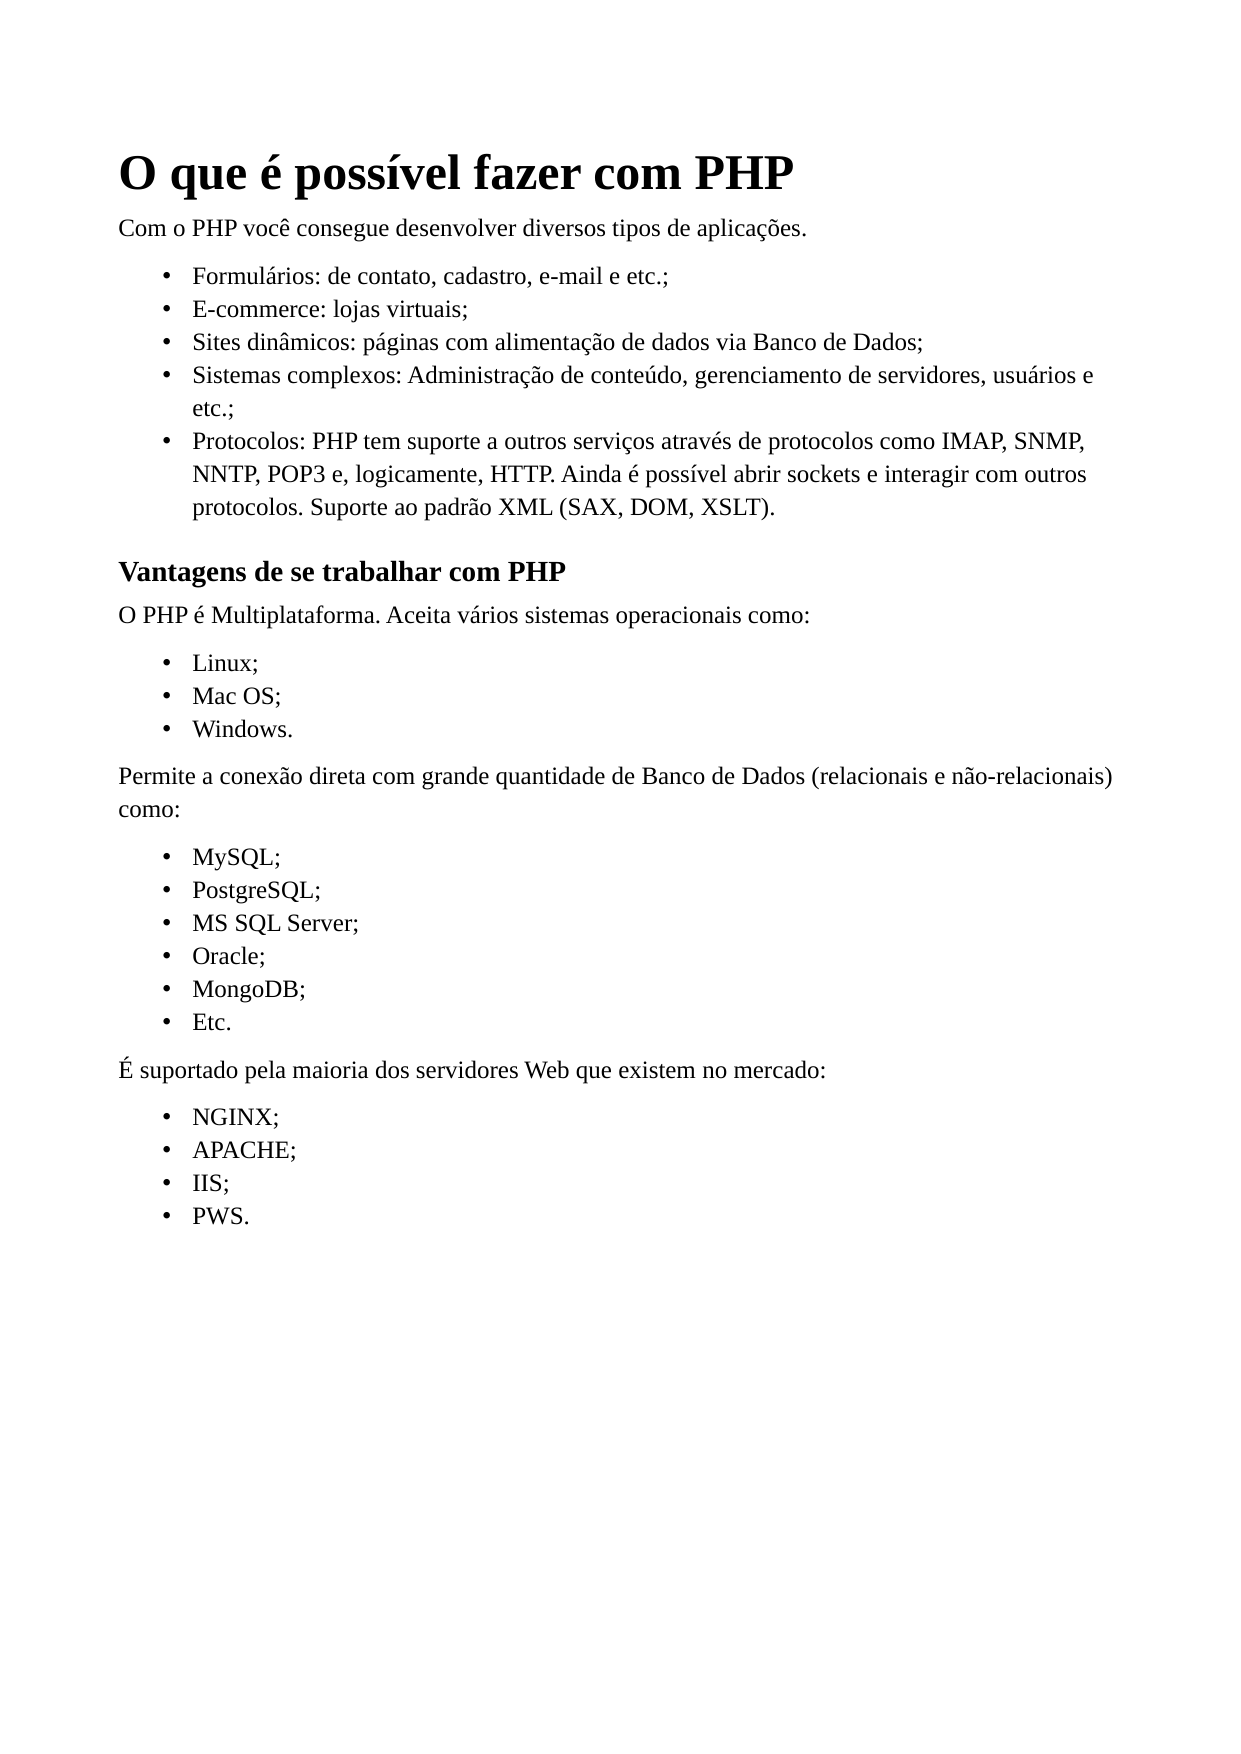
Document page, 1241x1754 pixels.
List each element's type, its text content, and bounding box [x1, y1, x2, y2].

list Protocolos: PHP tem suporte a outros serviços através de protocolos como IMAP, SNMP, NNTP, POP3 e, logicamente, HTTP. Ainda é possível abrir sockets e interagir com outros protocolos. Suporte ao padrão XML (SAX, DOM, XSLT). [162, 426, 1122, 521]
list MySQL; [162, 842, 1122, 871]
text Com o PHP você consegue desenvolver diversos tipos de aplicações. [118, 213, 1122, 242]
list APACHE; [162, 1135, 1122, 1164]
list NGINX; [162, 1102, 1122, 1131]
list Sites dinâmicos: páginas com alimentação de dados via Banco de Dados; [162, 327, 1122, 356]
text Permite a conexão direta com grande quantidade de Banco de Dados (relacionais e não-relacionais) como: [118, 761, 1122, 823]
text É suportado pela maioria dos servidores Web que existem no mercado: [118, 1055, 1122, 1083]
list Etc. [162, 1007, 1122, 1036]
list Oracle; [162, 941, 1122, 970]
list IIS; [162, 1168, 1122, 1197]
list MongoDB; [162, 974, 1122, 1003]
list Sistemas complexos: Administração de conteúdo, gerenciamento de servidores, usuários e etc.; [162, 360, 1122, 422]
subtitle Vantagens de se trabalhar com PHP [118, 554, 1122, 588]
list E-commerce: lojas virtuais; [162, 294, 1122, 322]
text O PHP é Multiplataforma. Aceita vários sistemas operacionais como: [118, 600, 1122, 629]
list Windows. [162, 714, 1122, 742]
list MS SQL Server; [162, 908, 1122, 937]
list Formulários: de contato, cadastro, e-mail e etc.; [162, 261, 1122, 289]
list Linux; [162, 648, 1122, 676]
list Mac OS; [162, 681, 1122, 709]
list PostgreSQL; [162, 875, 1122, 904]
subtitle O que é possível fazer com PHP [118, 143, 1122, 201]
list PWS. [162, 1201, 1122, 1230]
